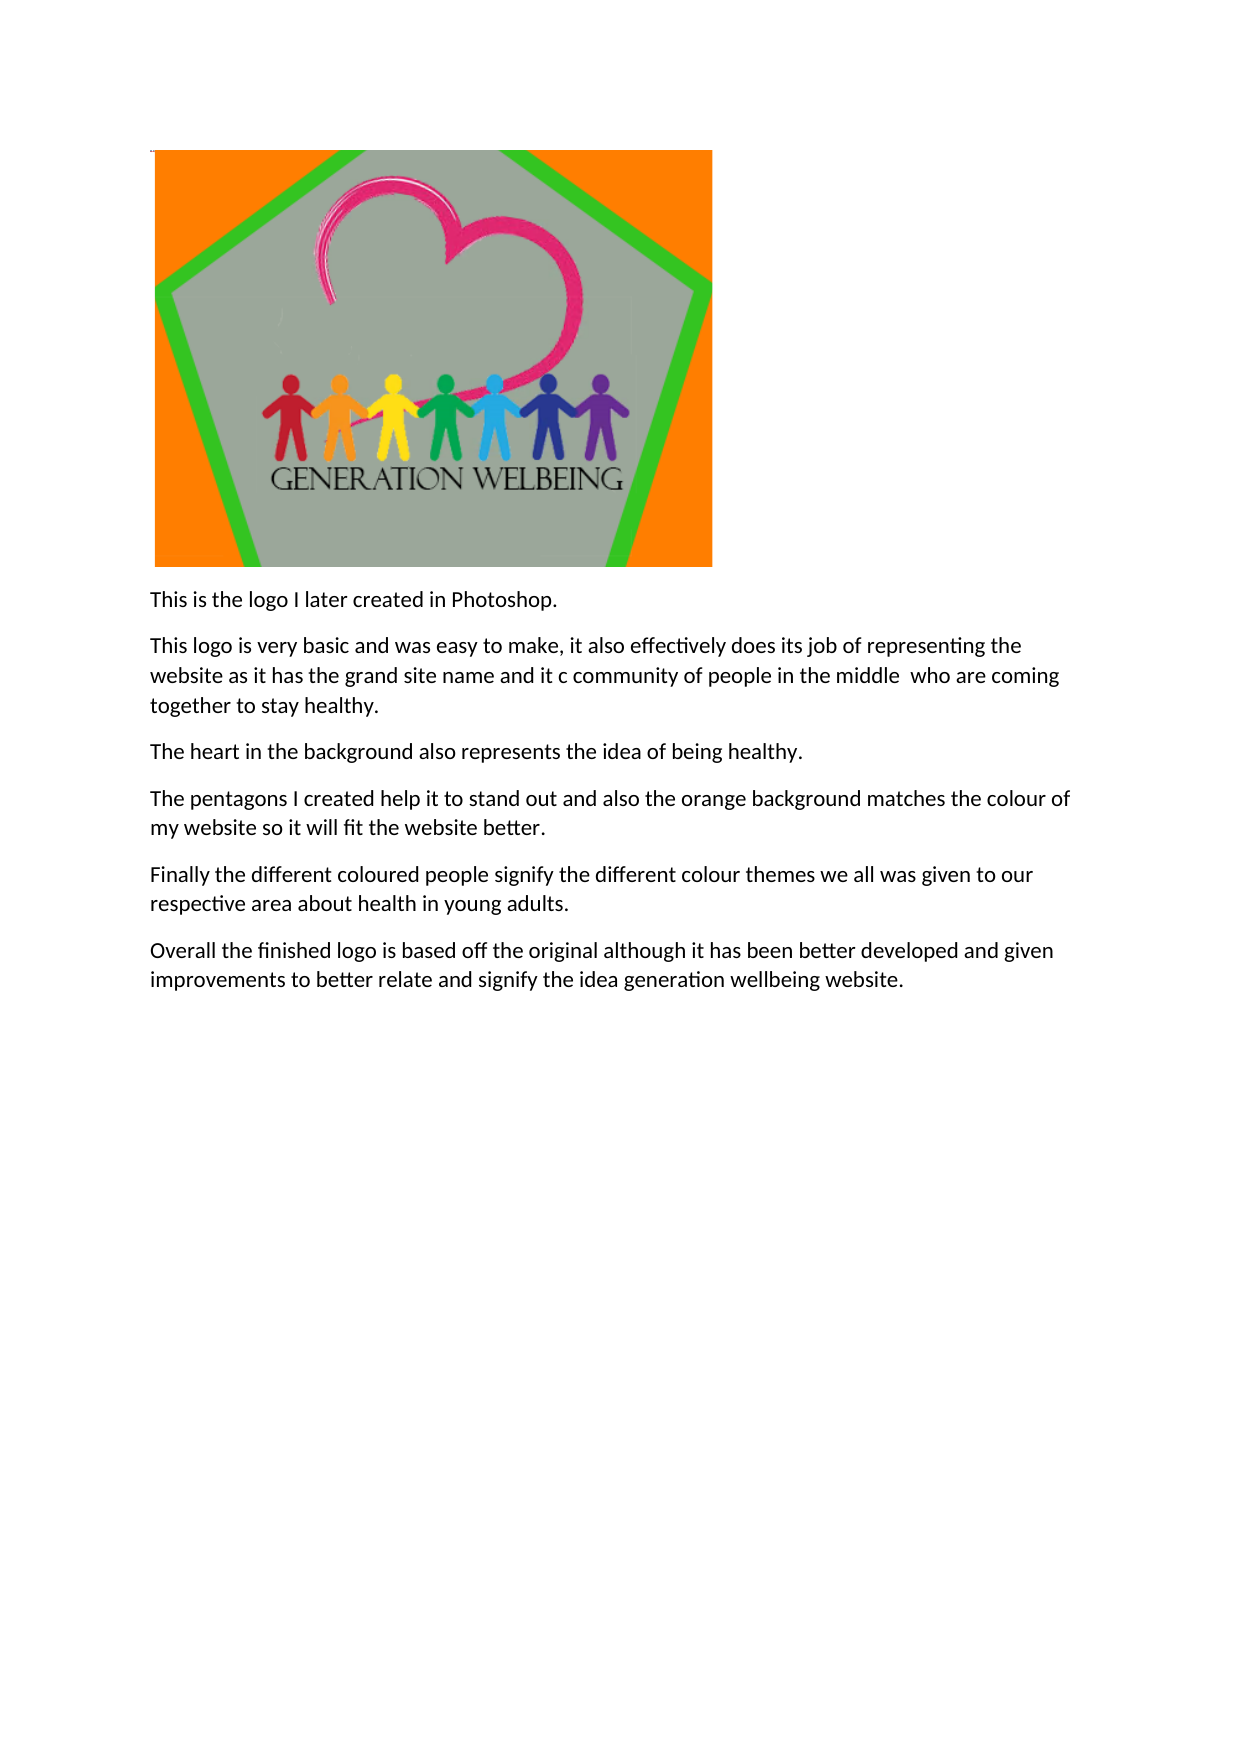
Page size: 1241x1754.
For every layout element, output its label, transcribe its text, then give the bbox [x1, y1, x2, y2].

text Overall the finished logo is based off the original although it has been better developed and given improvements to better relate and signify the idea generation wellbeing website. [150, 936, 1090, 993]
text This logo is very basic and was easy to make, it also effectively does its job of representing the website as it has the grand site name and it c community of people in the middle who are coming together to stay healthy. [150, 632, 1090, 719]
text The pentagons I created help it to stand out and also the orange background matches the colour of my website so it will fit the website better. [150, 784, 1090, 841]
text Finally the different coloured people signify the different colour themes we all was given to our respective area about health in young adults. [150, 860, 1090, 917]
text The heart in the background also represents the idea of being healthy. [150, 737, 1090, 765]
text This is the logo I later created in Photoshop. [150, 585, 1090, 613]
